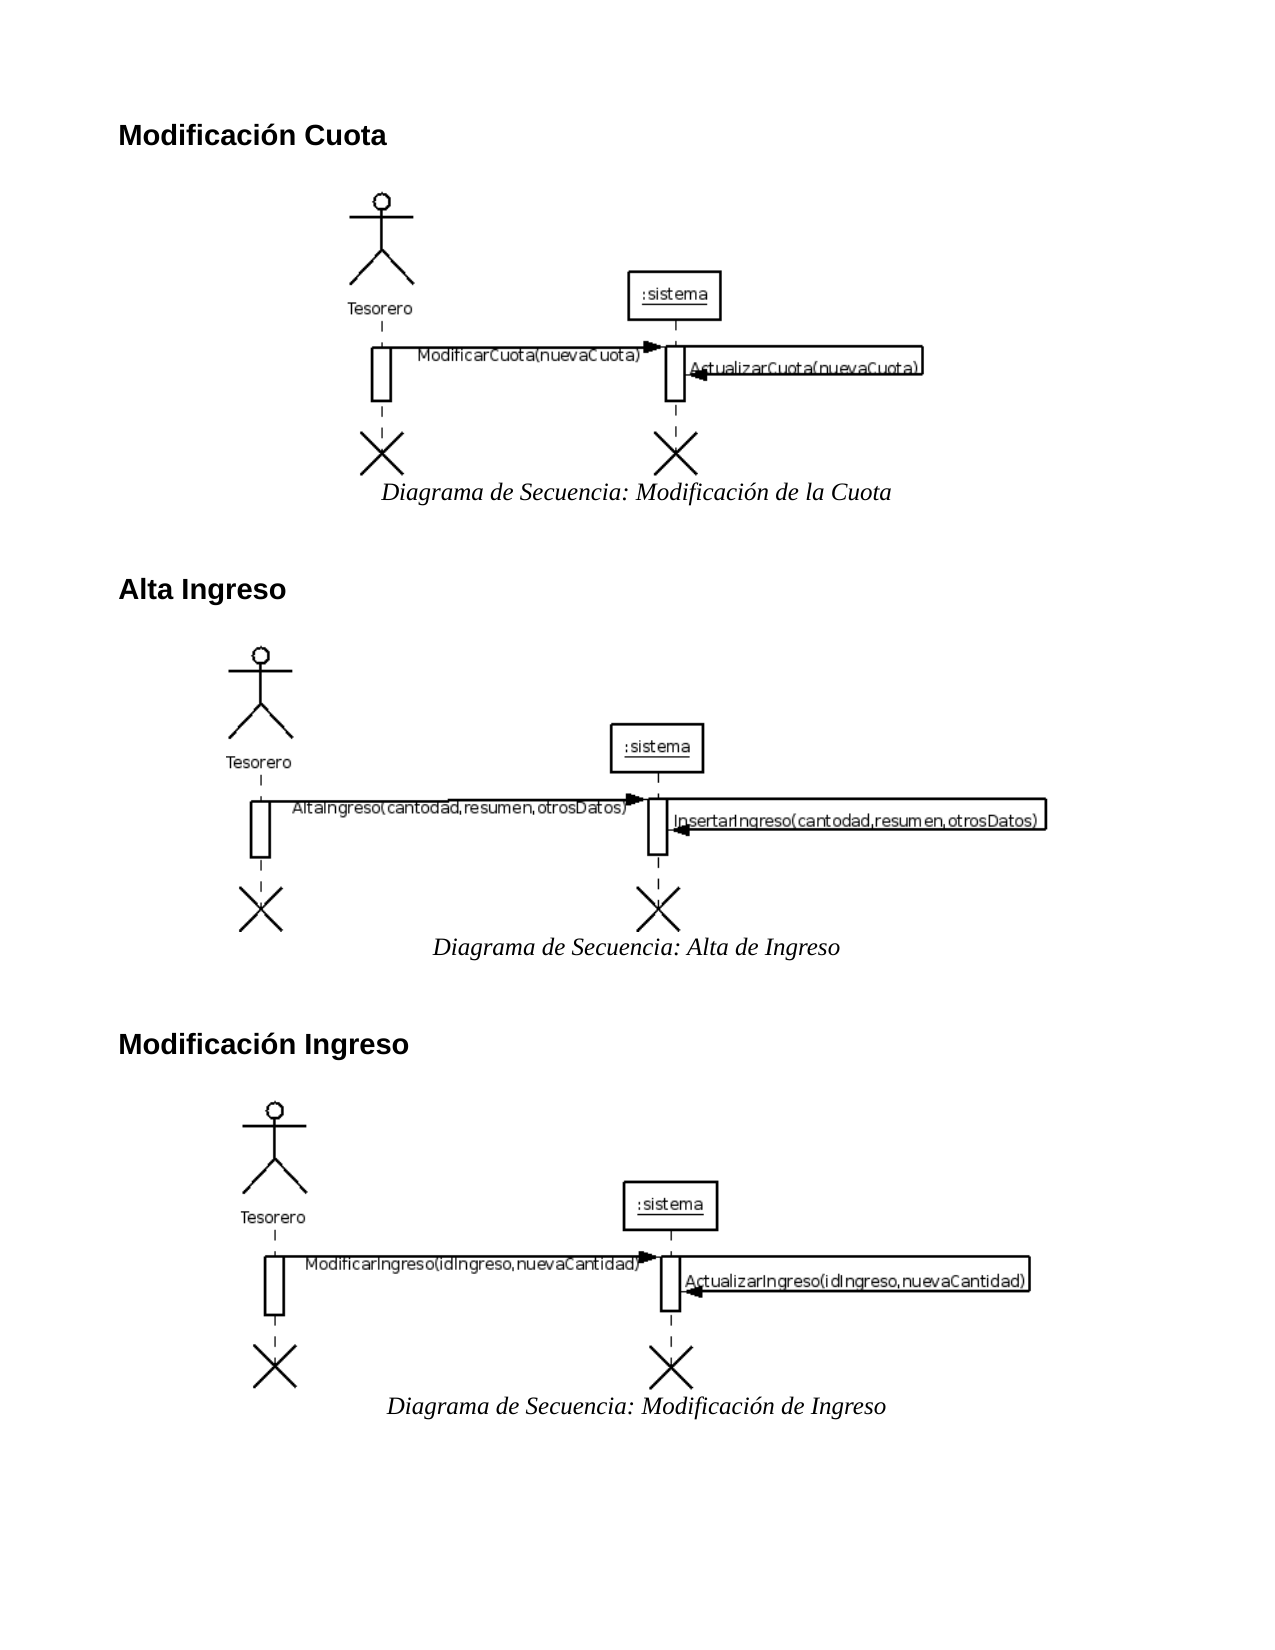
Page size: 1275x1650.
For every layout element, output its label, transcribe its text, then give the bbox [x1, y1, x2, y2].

text Diagrama de Secuencia: Alta de Ingreso [226, 932, 1049, 961]
subtitle Alta Ingreso [118, 572, 1157, 605]
subtitle Modificación Ingreso [118, 1027, 1157, 1060]
text Diagrama de Secuencia: Modificación de la Cuota [347, 477, 928, 506]
picture [347, 176, 928, 477]
subtitle Modificación Cuota [118, 118, 1157, 152]
picture [240, 1085, 1035, 1391]
picture [226, 630, 1050, 932]
text Diagrama de Secuencia: Modificación de Ingreso [241, 1391, 1034, 1419]
